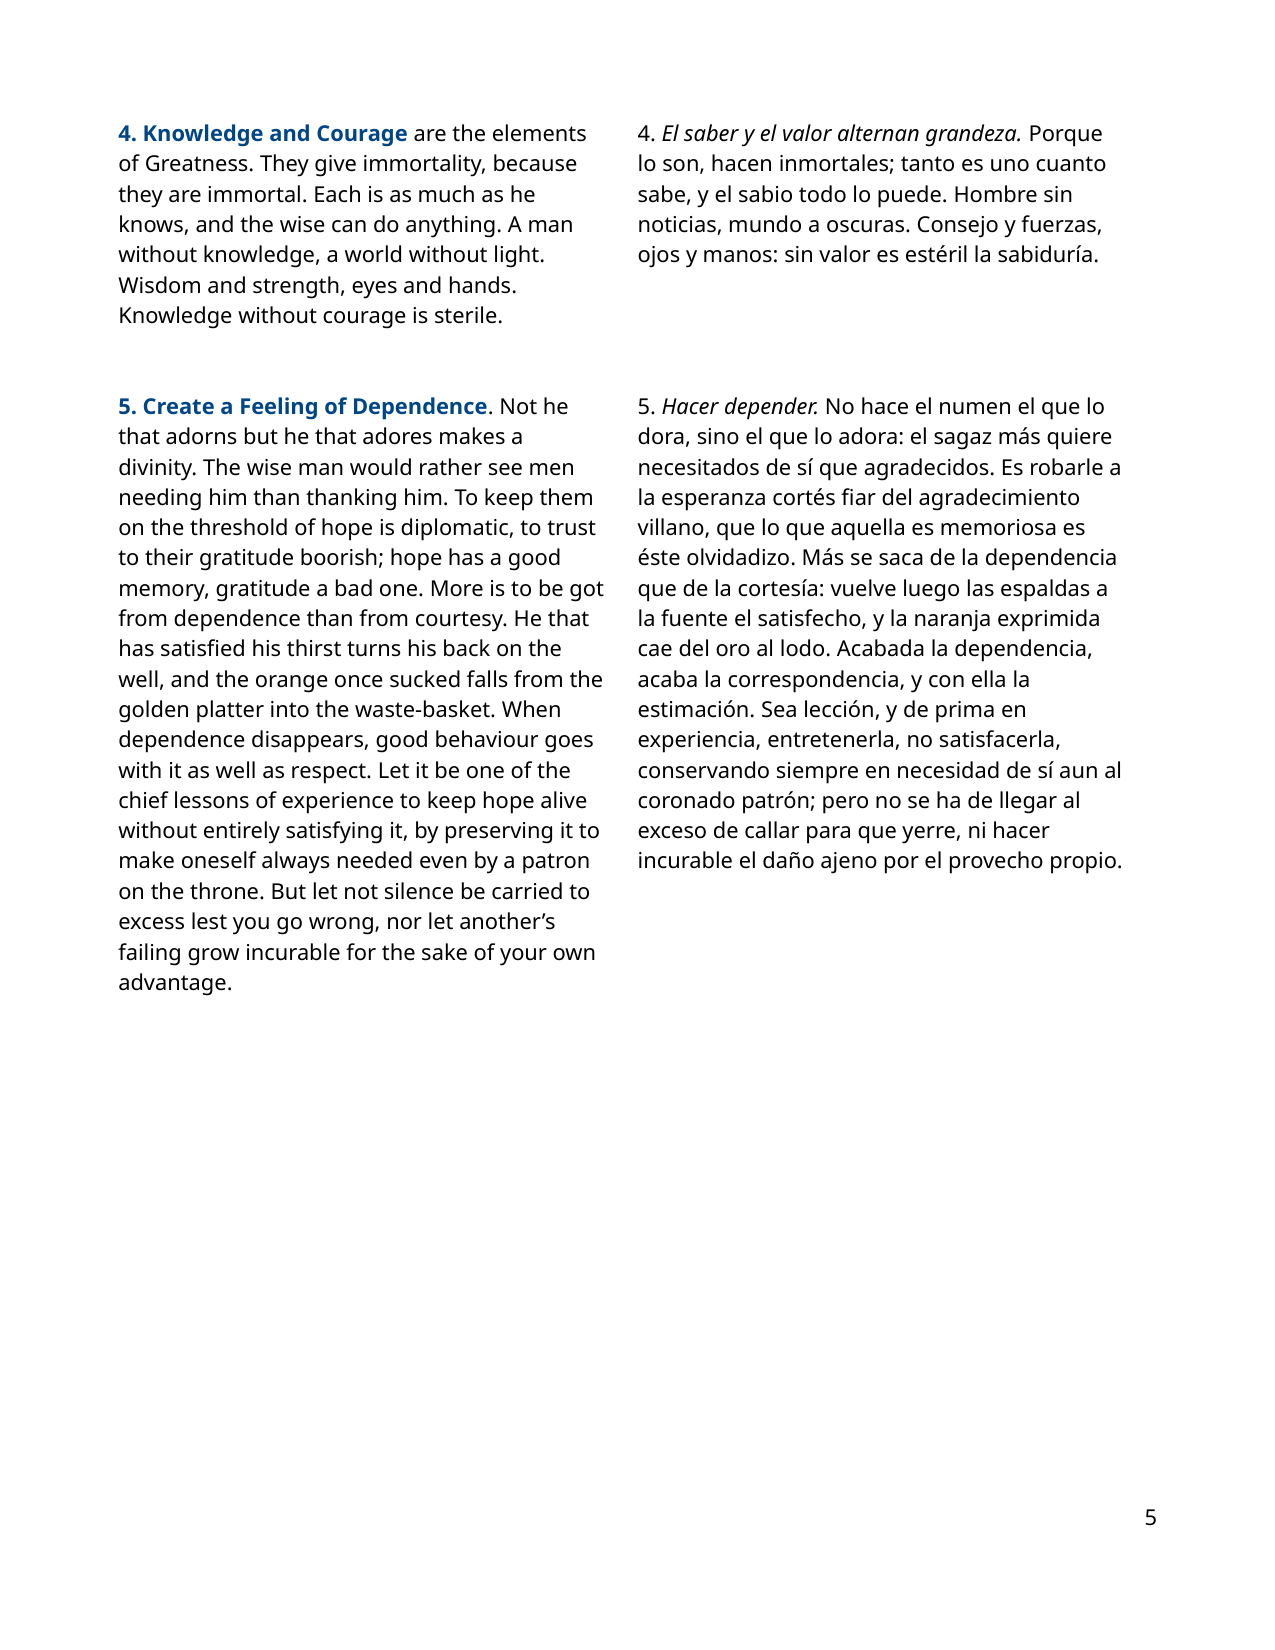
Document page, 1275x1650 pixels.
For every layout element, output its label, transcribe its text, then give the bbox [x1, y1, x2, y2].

table_cell 5. Create a Feeling of Dependence. Not he that adorns but he that adores makes a divinity. The wise man would rather see men needing him than thanking him. To keep them on the threshold of hope is diplomatic, to trust to their gratitude boorish; hope has a good memory, gratitude a bad one. More is to be got from dependence than from courtesy. He that has satisfied his thirst turns his back on the well, and the orange once sucked falls from the golden platter into the waste-basket. When dependence disappears, good behaviour goes with it as well as respect. Let it be one of the chief lessons of experience to keep hope alive without entirely satisfying it, by preserving it to make oneself always needed even by a patron on the throne. But let not silence be carried to excess lest you go wrong, nor let another’s failing grow incurable for the sake of your own advantage. [118, 391, 637, 1058]
table_cell 4. El saber y el valor alternan grandeza. Porque lo son, hacen inmortales; tanto es uno cuanto sabe, y el sabio todo lo puede. Hombre sin noticias, mundo a oscuras. Consejo y fuerzas, ojos y manos: sin valor es estéril la sabiduría. [638, 118, 1157, 391]
table_cell 4. Knowledge and Courage are the elements of Greatness. They give immortality, because they are immortal. Each is as much as he knows, and the wise can do anything. A man without knowledge, a world without light. Wisdom and strength, eyes and hands. Knowledge without courage is sterile. [118, 118, 637, 391]
table_cell 5. Hacer depender. No hace el numen el que lo dora, sino el que lo adora: el sagaz más quiere necesitados de sí que agradecidos. Es robarle a la esperanza cortés fiar del agradecimiento villano, que lo que aquella es memoriosa es éste olvidadizo. Más se saca de la dependencia que de la cortesía: vuelve luego las espaldas a la fuente el satisfecho, y la naranja exprimida cae del oro al lodo. Acabada la dependencia, acaba la correspondencia, y con ella la estimación. Sea lección, y de prima en experiencia, entretenerla, no satisfacerla, conservando siempre en necesidad de sí aun al coronado patrón; pero no se ha de llegar al exceso de callar para que yerre, ni hacer incurable el daño ajeno por el provecho propio. [638, 391, 1157, 1058]
